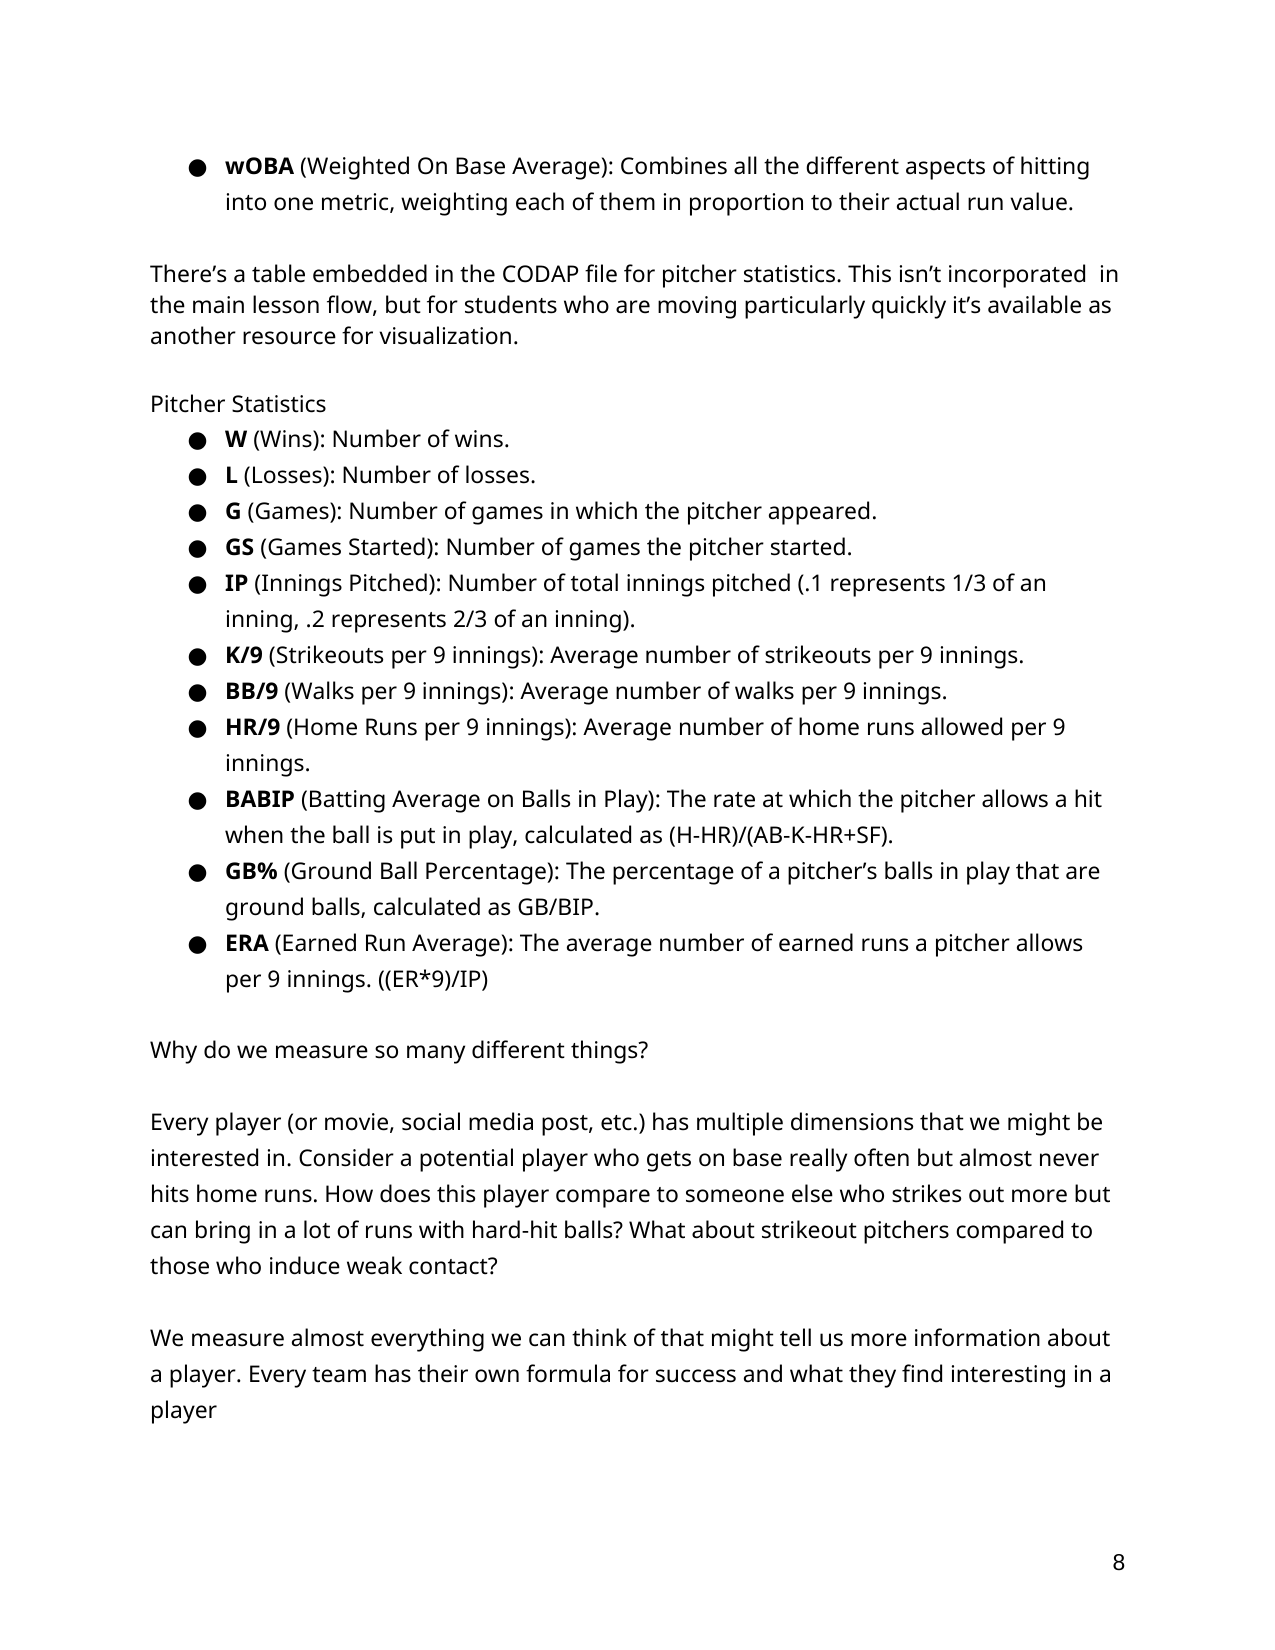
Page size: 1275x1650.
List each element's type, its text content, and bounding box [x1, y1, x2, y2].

list IP (Innings Pitched): Number of total innings pitched (.1 represents 1/3 of an inning, .2 represents 2/3 of an inning). [187, 567, 1125, 634]
list GB% (Ground Ball Percentage): The percentage of a pitcher’s balls in play that are ground balls, calculated as GB/BIP. [187, 855, 1125, 922]
text We measure almost everything we can think of that might tell us more information about a player. Every team has their own formula for success and what they find interesting in a player [150, 1322, 1125, 1425]
list GS (Games Started): Number of games the pitcher started. [187, 531, 1125, 562]
list ERA (Earned Run Average): The average number of earned runs a pitcher allows per 9 innings. ((ER*9)/IP) [187, 927, 1125, 994]
text Why do we measure so many different things? [150, 1034, 1125, 1066]
text Every player (or movie, social media post, etc.) has multiple dimensions that we might be interested in. Consider a potential player who gets on base really often but almost never hits home runs. How does this player compare to someone else who strikes out more but can bring in a lot of runs with hard-hit balls? What about strikeout pitchers compared to those who induce weak contact? [150, 1106, 1125, 1281]
list W (Wins): Number of wins. [187, 423, 1125, 455]
list wOBA (Weighted On Base Average): Combines all the different aspects of hitting into one metric, weighting each of them in proportion to their actual run value. [187, 150, 1125, 217]
text Pitcher Statistics [150, 387, 1125, 419]
text There’s a table embedded in the CODAP file for pitcher statistics. This isn’t incorporated in the main lesson flow, but for students who are moving particularly quickly it’s available as another resource for visualization. [150, 258, 1125, 352]
list BB/9 (Walks per 9 innings): Average number of walks per 9 innings. [187, 675, 1125, 706]
list G (Games): Number of games in which the pitcher appeared. [187, 495, 1125, 527]
list K/9 (Strikeouts per 9 innings): Average number of strikeouts per 9 innings. [187, 639, 1125, 670]
list BABIP (Batting Average on Balls in Play): The rate at which the pitcher allows a hit when the ball is put in play, calculated as (H-HR)/(AB-K-HR+SF). [187, 783, 1125, 850]
list HR/9 (Home Runs per 9 innings): Average number of home runs allowed per 9 innings. [187, 711, 1125, 778]
list L (Losses): Number of losses. [187, 459, 1125, 491]
